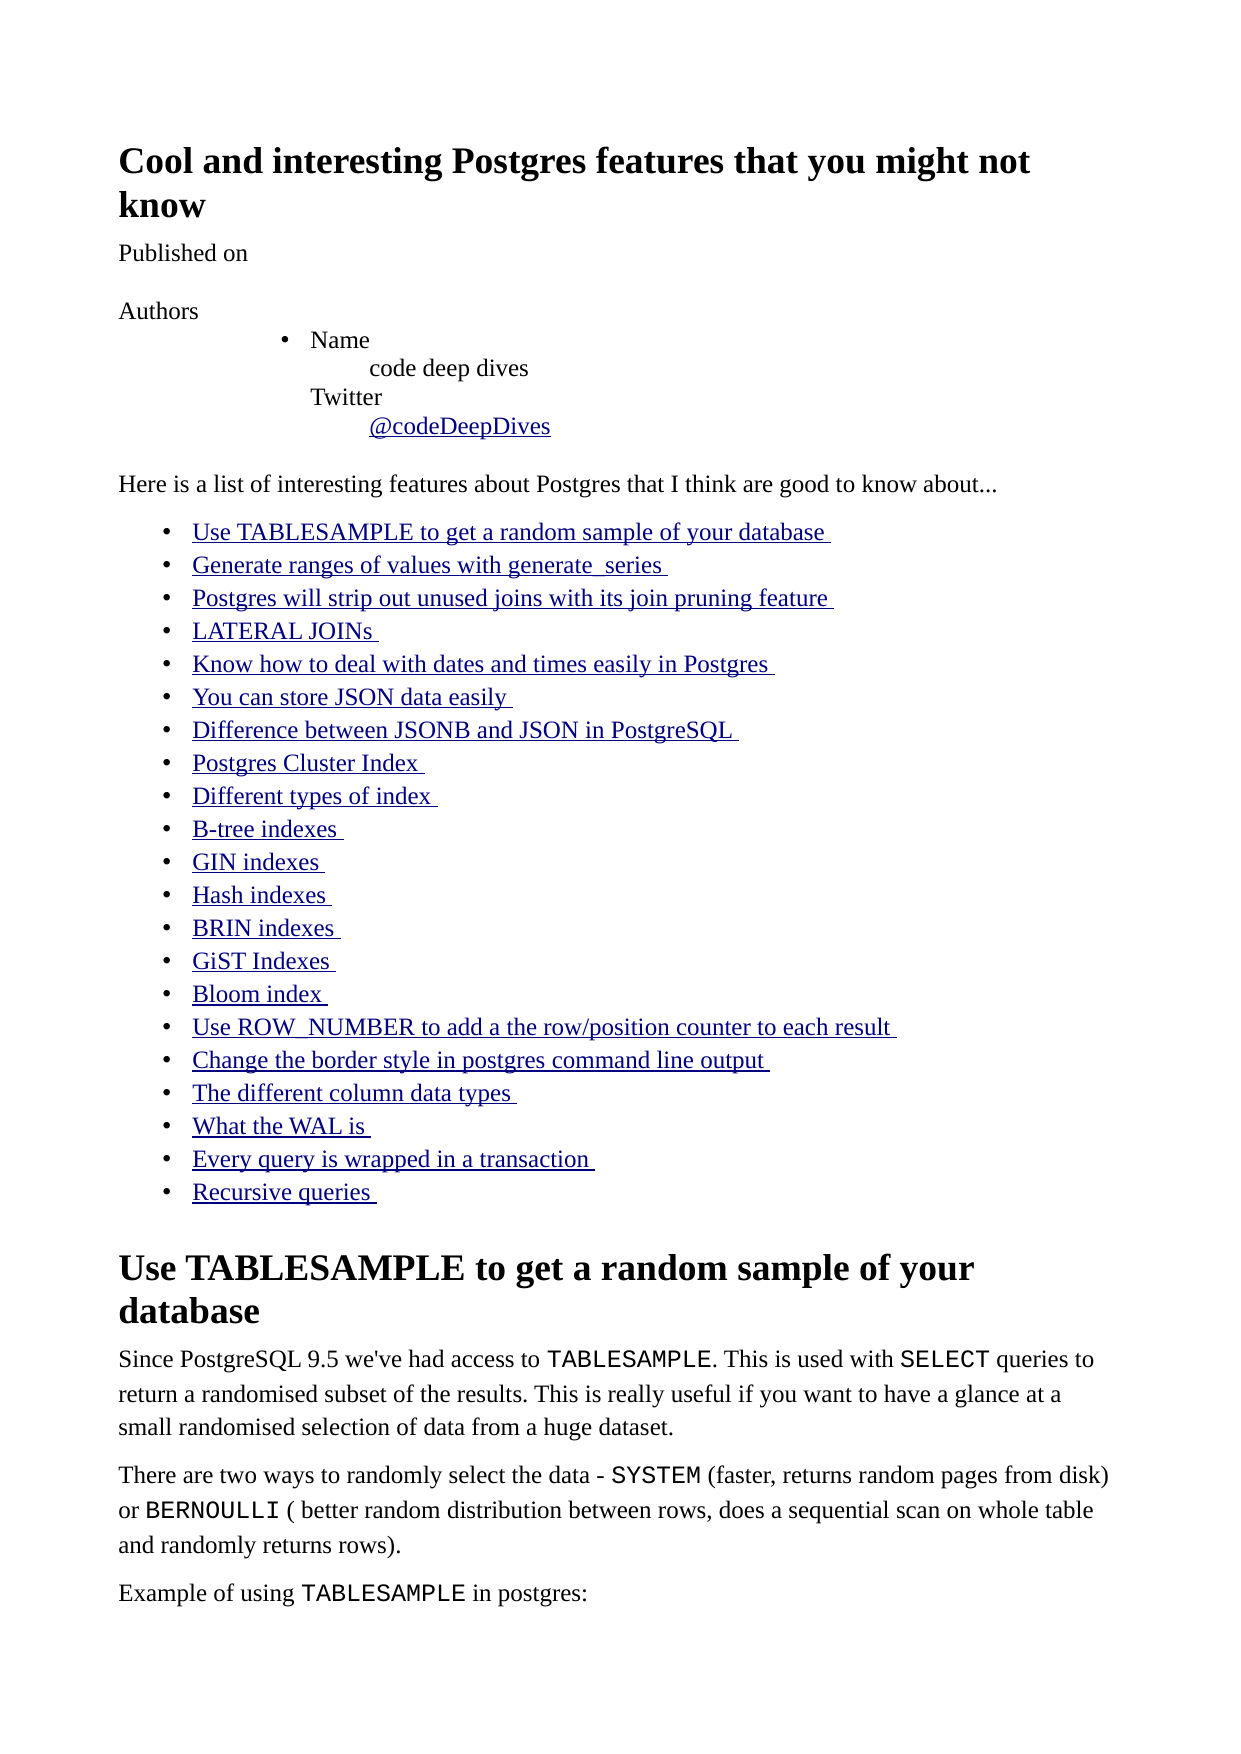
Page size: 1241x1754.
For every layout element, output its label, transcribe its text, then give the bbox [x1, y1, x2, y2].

subtitle Name [281, 325, 1122, 353]
list Every query is wrapped in a transaction [162, 1144, 1122, 1173]
list Postgres will strip out unused joins with its join pruning feature [162, 583, 1122, 612]
text There are two ways to randomly select the data - SYSTEM (faster, returns random pages from disk) or BERNOULLI ( better random distribution between rows, does a sequential scan on whole table and randomly returns rows). [118, 1460, 1122, 1559]
list @codeDeepDives [340, 411, 1122, 440]
list Different types of index [162, 781, 1122, 810]
subtitle Published on [118, 238, 1122, 266]
subtitle Cool and interesting Postgres features that you might not know [118, 139, 1122, 225]
list BRIN indexes [162, 913, 1122, 942]
list Change the border style in postgres command line output [162, 1045, 1122, 1074]
subtitle Authors [118, 296, 1122, 325]
text Example of using TABLESAMPLE in postgres: [118, 1578, 1122, 1609]
text Since PostgreSQL 9.5 we've had access to TABLESAMPLE. This is used with SELECT queries to return a randomised subset of the results. This is really useful if you want to have a glance at a small randomised selection of data from a huge dataset. [118, 1344, 1122, 1441]
list code deep dives [340, 353, 1122, 382]
list Recursive queries [162, 1177, 1122, 1206]
list LATERAL JOINs [162, 616, 1122, 644]
list You can store JSON data easily [162, 682, 1122, 711]
subtitle Use TABLESAMPLE to get a random sample of your database [118, 1246, 1122, 1332]
list Know how to deal with dates and times easily in Postgres [162, 649, 1122, 678]
list Use ROW_NUMBER to add a the row/position counter to each result [162, 1012, 1122, 1041]
list GiST Indexes [162, 946, 1122, 975]
list Difference between JSONB and JSON in PostgreSQL [162, 715, 1122, 744]
list B-tree indexes [162, 814, 1122, 843]
text Here is a list of interesting features about Postgres that I think are good to know about... [118, 469, 1122, 498]
subtitle Twitter [281, 382, 1122, 411]
list Use TABLESAMPLE to get a random sample of your database [162, 517, 1122, 546]
list Hash indexes [162, 880, 1122, 909]
list GIN indexes [162, 847, 1122, 876]
list Generate ranges of values with generate_series [162, 550, 1122, 578]
list The different column data types [162, 1078, 1122, 1107]
list What the WAL is [162, 1111, 1122, 1140]
list Bloom index [162, 979, 1122, 1008]
list Postgres Cluster Index [162, 748, 1122, 777]
